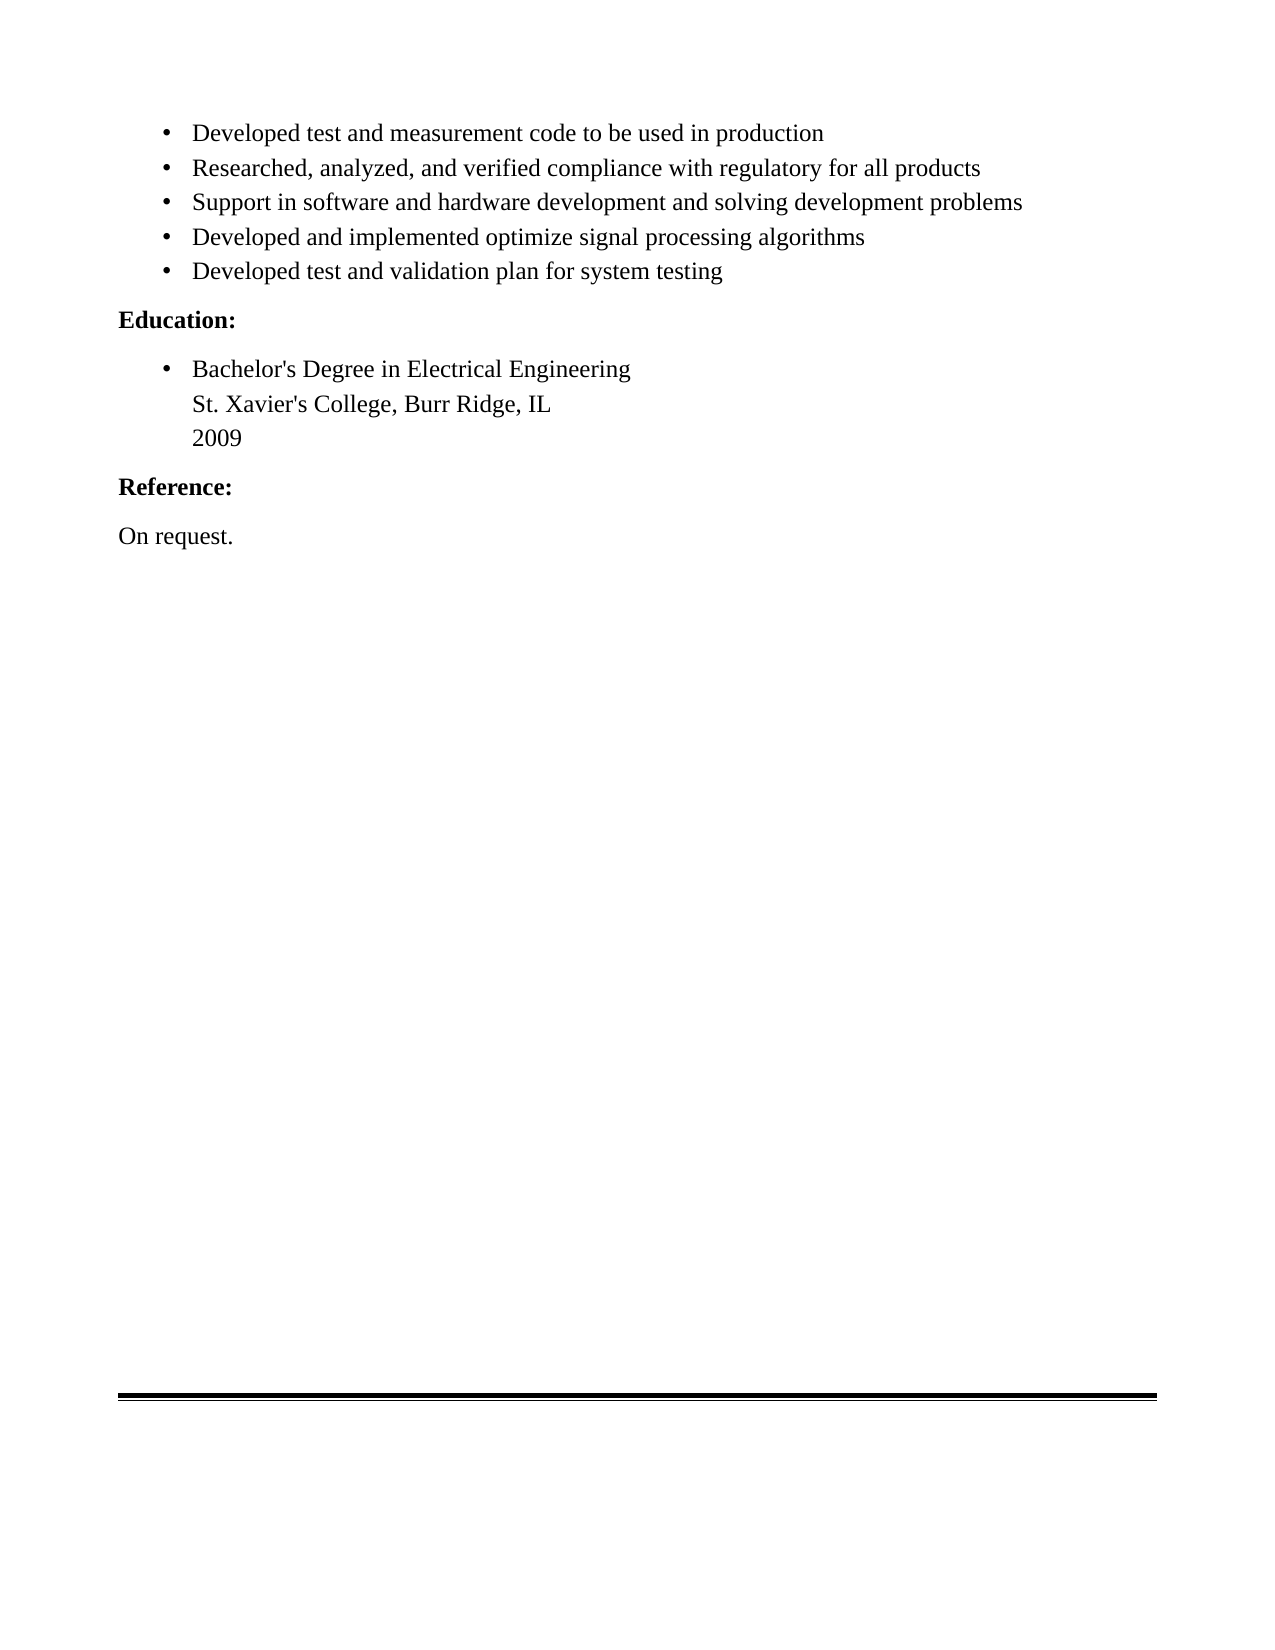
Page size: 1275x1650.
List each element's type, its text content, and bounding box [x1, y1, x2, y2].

list Developed test and validation plan for system testing [162, 256, 1157, 285]
list Developed test and measurement code to be used in production [162, 118, 1157, 147]
text On request. [118, 521, 1157, 550]
text Reference: [118, 472, 1157, 501]
text Education: [118, 305, 1157, 334]
list Support in software and hardware development and solving development problems [162, 187, 1157, 216]
list Researched, analyzed, and verified compliance with regulatory for all products [162, 153, 1157, 181]
list Developed and implemented optimize signal processing algorithms [162, 222, 1157, 250]
list Bachelor's Degree in Electrical Engineering St. Xavier's College, Burr Ridge, IL 2009 [162, 354, 1157, 452]
